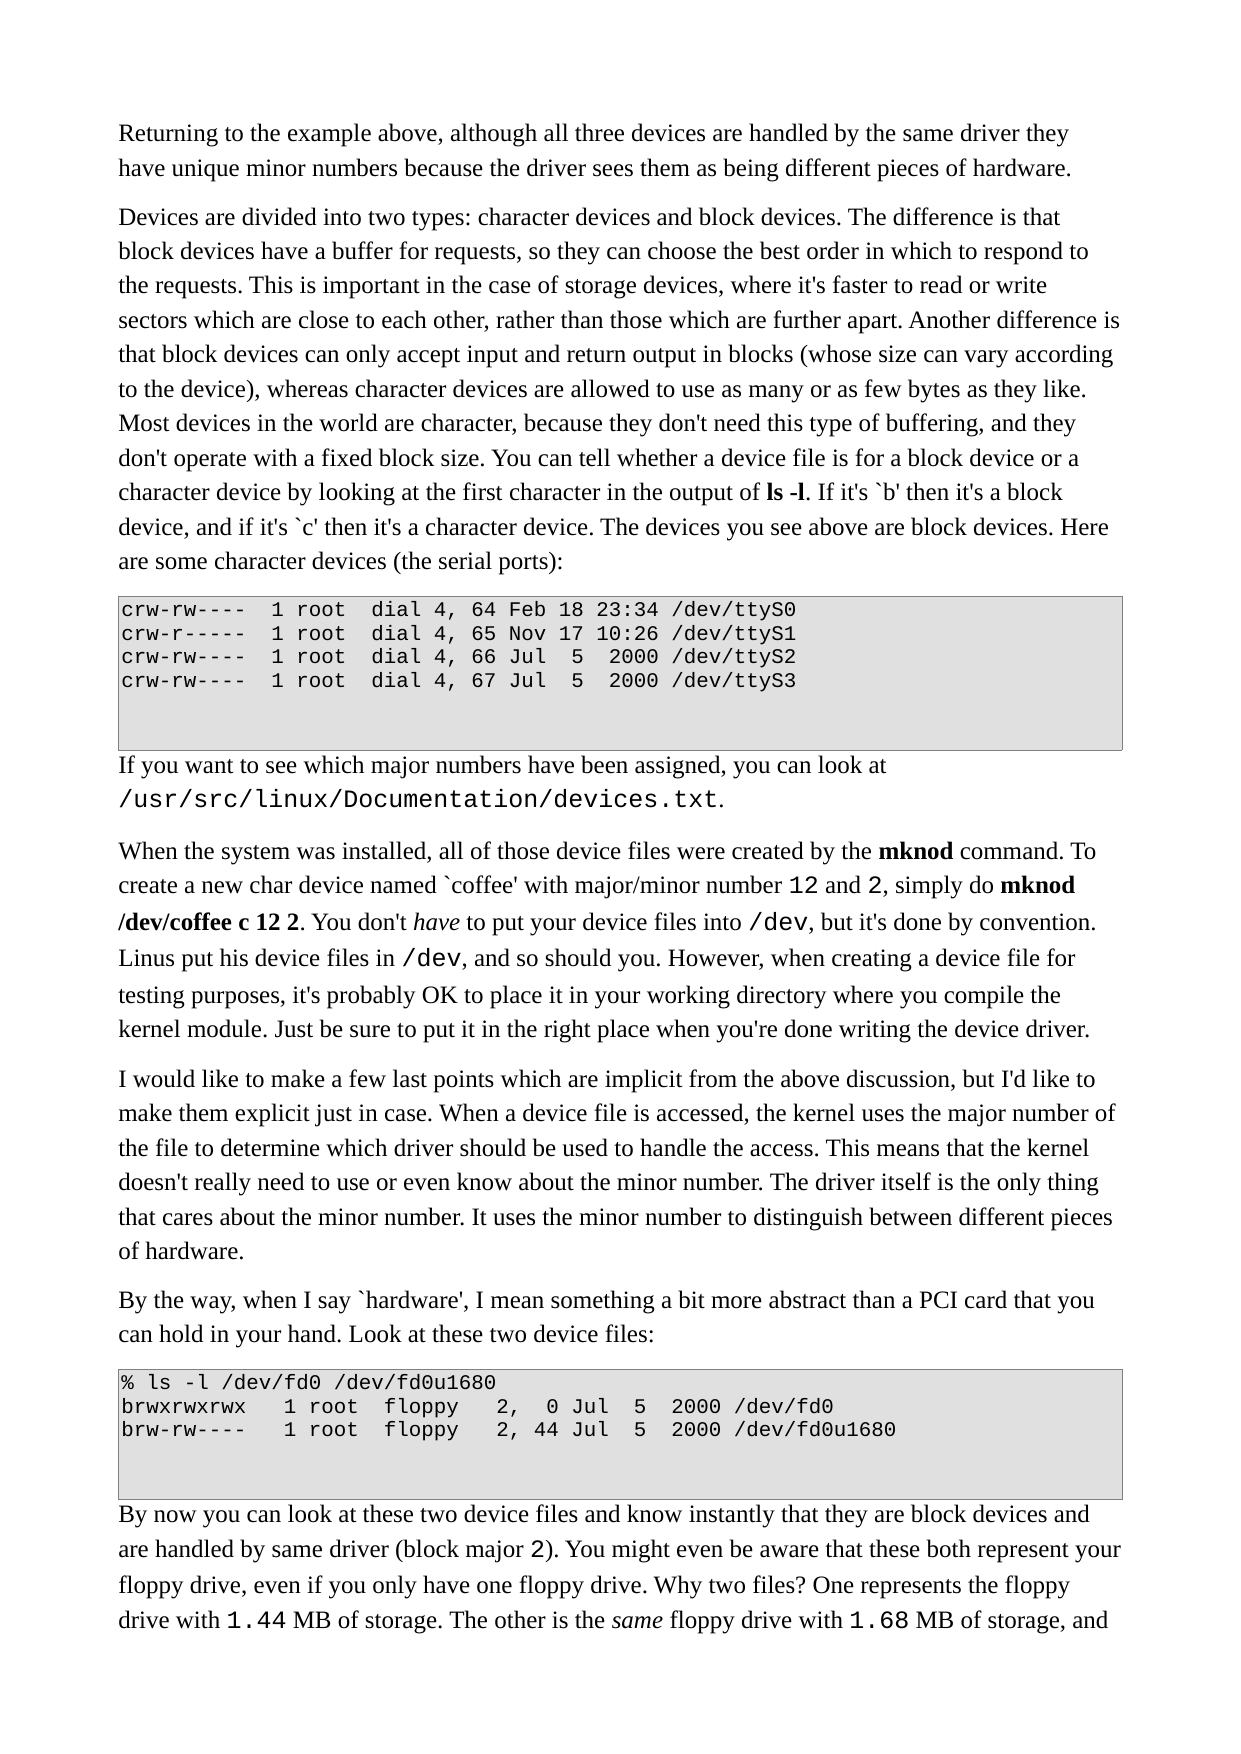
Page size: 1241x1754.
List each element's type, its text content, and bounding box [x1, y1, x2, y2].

text If you want to see which major numbers have been assigned, you can look at /usr/src/linux/Documentation/devices.txt. [118, 751, 1122, 815]
text Devices are divided into two types: character devices and block devices. The difference is that block devices have a buffer for requests, so they can choose the best order in which to respond to the requests. This is important in the case of storage devices, where it's faster to read or write sectors which are close to each other, rather than those which are further apart. Another difference is that block devices can only accept input and return output in blocks (whose size can vary according to the device), whereas character devices are allowed to use as many or as few bytes as they like. Most devices in the world are character, because they don't need this type of buffering, and they don't operate with a fixed block size. You can tell whether a device file is for a block device or a character device by looking at the first character in the output of ls -l. If it's `b' then it's a block device, and if it's `c' then it's a character device. The devices you see above are block devices. Here are some character devices (the serial ports): [118, 202, 1122, 575]
text When the system was installed, all of those device files were created by the mknod command. To create a new char device named `coffee' with major/minor number 12 and 2, simply do mknod /dev/coffee c 12 2. You don't have to put your device files into /dev, but it's done by convention. Linus put his device files in /dev, and so should you. However, when creating a device file for testing purposes, it's probably OK to place it in your working directory where you compile the kernel module. Just be sure to put it in the right place when you're done writing the device driver. [118, 836, 1122, 1043]
text By now you can look at these two device files and know instantly that they are block devices and are handled by same driver (block major 2). You might even be aware that these both represent your floppy drive, even if you only have one floppy drive. Why two files? One represents the floppy drive with 1.44 MB of storage. The other is the same floppy drive with 1.68 MB of storage, and [118, 1500, 1122, 1636]
table_header crw-rw---- 1 root dial 4, 64 Feb 18 23:34 /dev/ttyS0 crw-r----- 1 root dial 4, 65 Nov 17 10:26 /dev/ttyS1 crw-rw---- 1 root dial 4, 66 Jul 5 2000 /dev/ttyS2 crw-rw---- 1 root dial 4, 67 Jul 5 2000 /dev/ttyS3 [119, 597, 1122, 749]
table_header % ls -l /dev/fd0 /dev/fd0u1680 brwxrwxrwx 1 root floppy 2, 0 Jul 5 2000 /dev/fd0 brw-rw---- 1 root floppy 2, 44 Jul 5 2000 /dev/fd0u1680 [119, 1370, 1122, 1499]
text By the way, when I say `hardware', I mean something a bit more abstract than a PCI card that you can hold in your hand. Look at these two device files: [118, 1285, 1122, 1348]
text I would like to make a few last points which are implicit from the above discussion, but I'd like to make them explicit just in case. When a device file is accessed, the kernel uses the major number of the file to determine which driver should be used to handle the access. This means that the kernel doesn't really need to use or even know about the minor number. The driver itself is the only thing that cares about the minor number. It uses the minor number to distinguish between different pieces of hardware. [118, 1064, 1122, 1265]
text Returning to the example above, although all three devices are handled by the same driver they have unique minor numbers because the driver sees them as being different pieces of hardware. [118, 118, 1122, 181]
